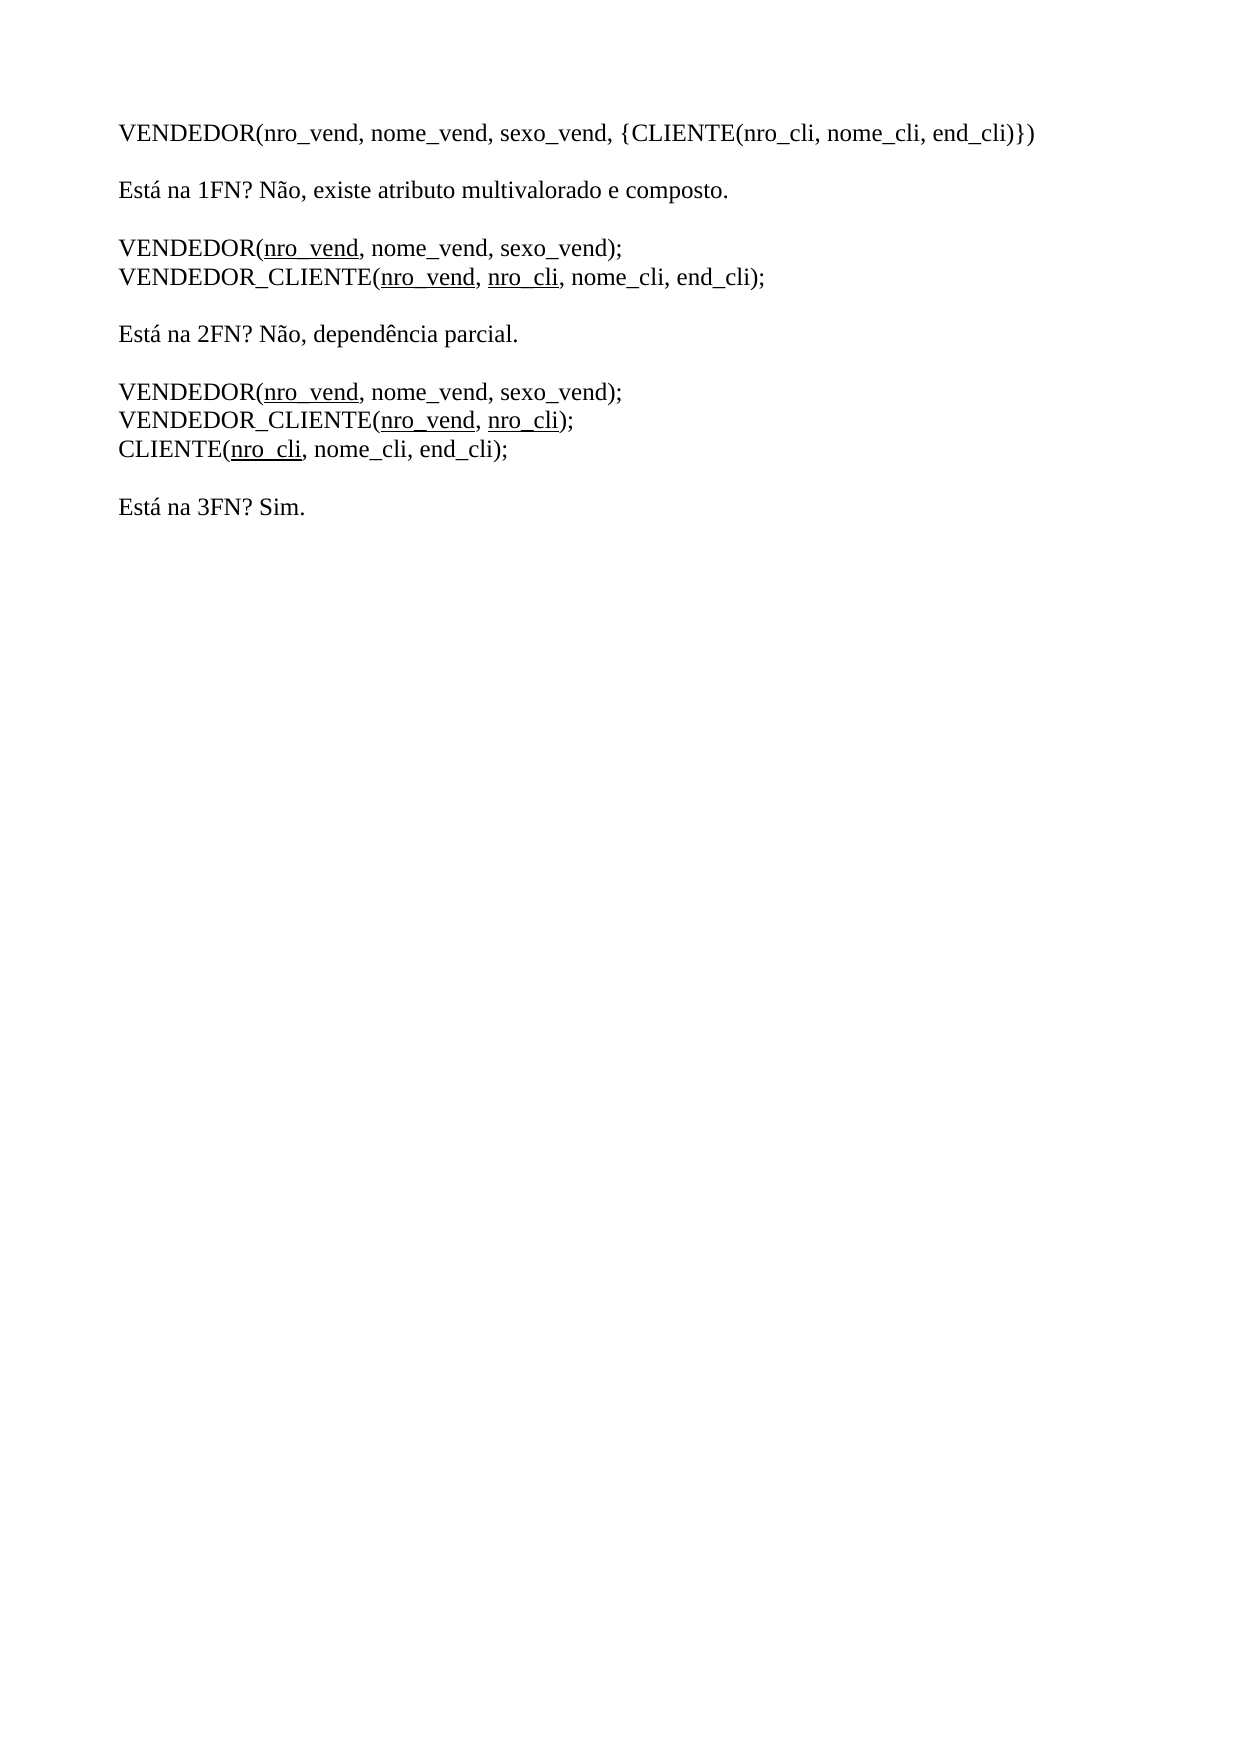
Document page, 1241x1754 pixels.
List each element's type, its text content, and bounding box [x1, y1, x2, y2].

text Está na 1FN? Não, existe atributo multivalorado e composto. [118, 176, 1122, 204]
text VENDEDOR(nro_vend, nome_vend, sexo_vend, {CLIENTE(nro_cli, nome_cli, end_cli)}) [118, 118, 1122, 147]
text CLIENTE(nro_cli, nome_cli, end_cli); [118, 434, 1122, 463]
text VENDEDOR_CLIENTE(nro_vend, nro_cli, nome_cli, end_cli); [118, 262, 1122, 291]
text VENDEDOR(nro_vend, nome_vend, sexo_vend); VENDEDOR_CLIENTE(nro_vend, nro_cli); [118, 377, 1122, 434]
text Está na 3FN? Sim. [118, 492, 1122, 521]
text Está na 2FN? Não, dependência parcial. [118, 319, 1122, 348]
text VENDEDOR(nro_vend, nome_vend, sexo_vend); [118, 233, 1122, 262]
